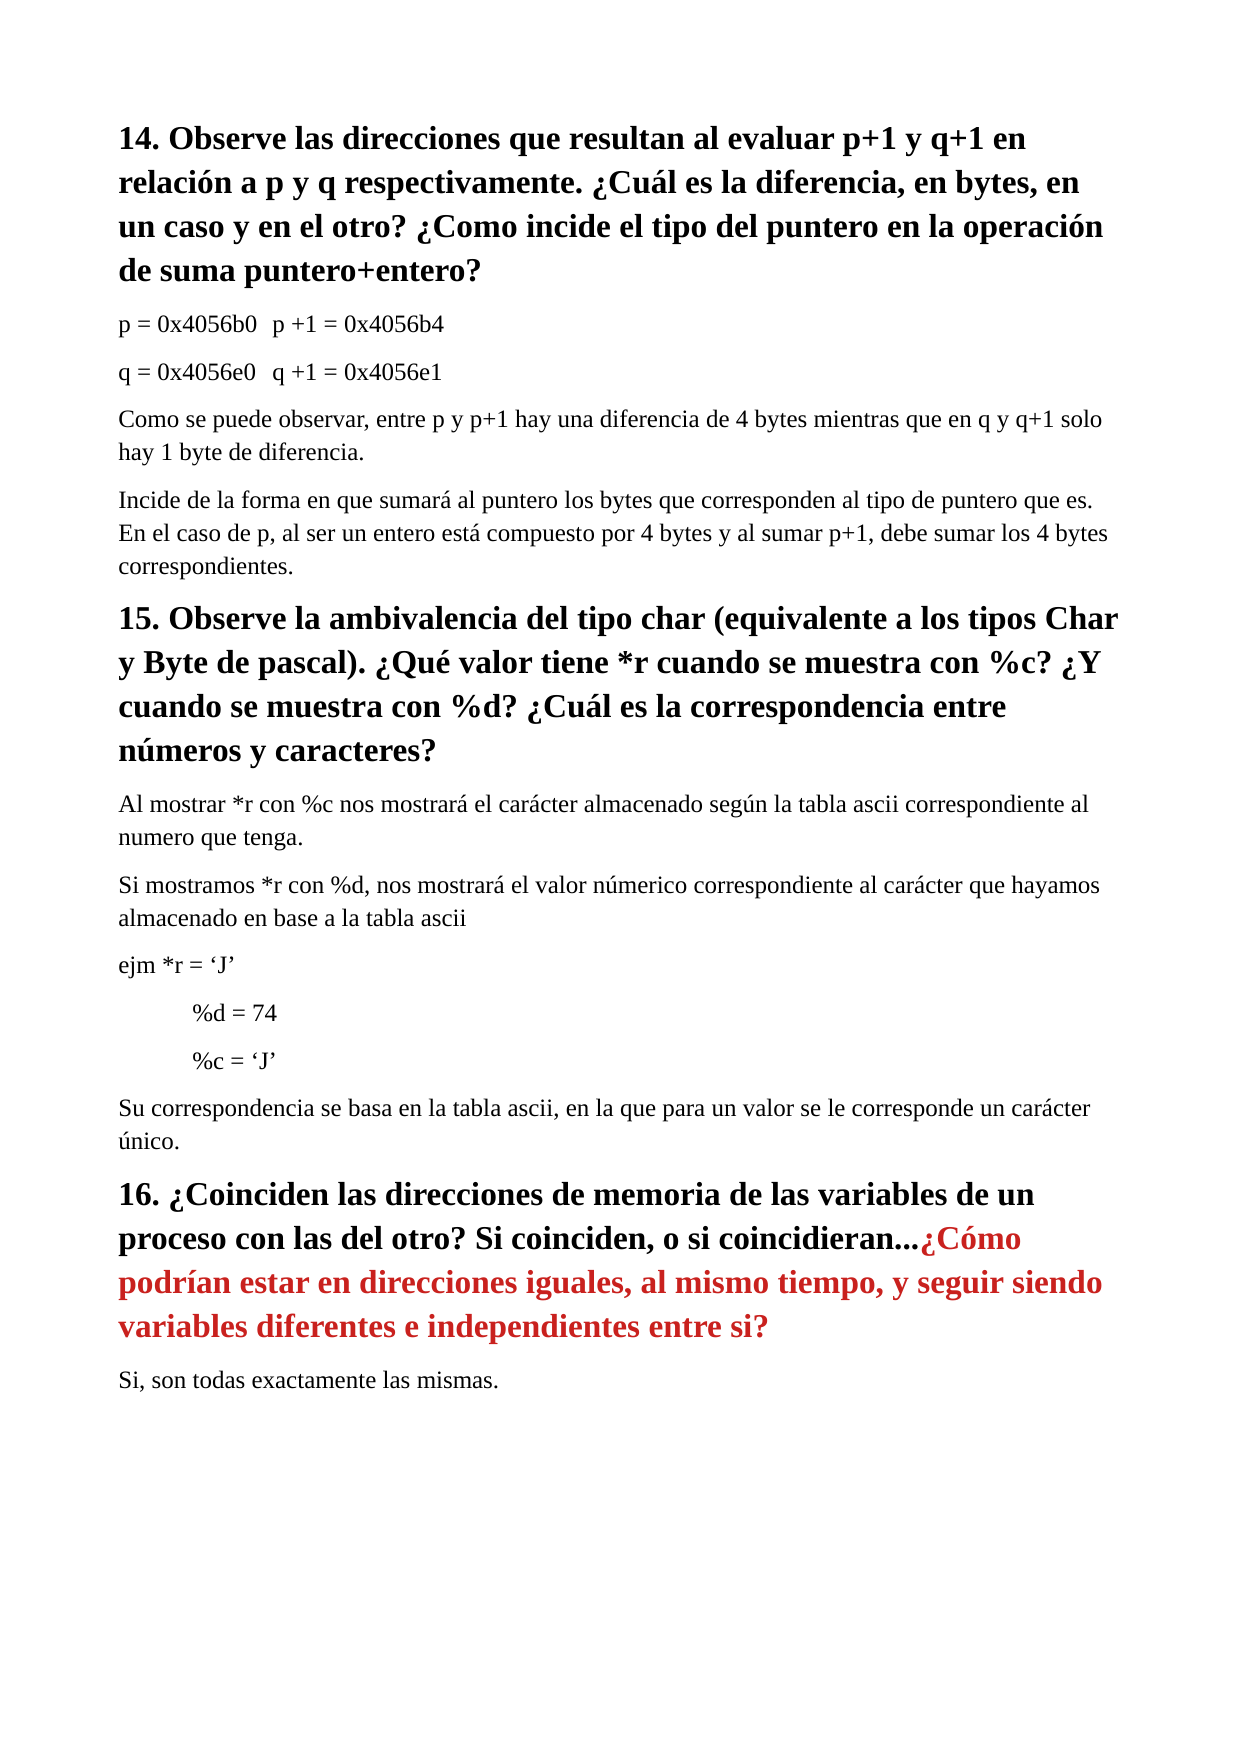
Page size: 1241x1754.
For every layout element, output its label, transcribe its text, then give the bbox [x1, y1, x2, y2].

text %c = ‘J’ [118, 1046, 1122, 1074]
text Si mostramos *r con %d, nos mostrará el valor númerico correspondiente al carácter que hayamos almacenado en base a la tabla ascii [118, 870, 1122, 932]
text Al mostrar *r con %c nos mostrará el carácter almacenado según la tabla ascii correspondiente al numero que tenga. [118, 789, 1122, 851]
text ejm *r = ‘J’ [118, 951, 1122, 979]
text q = 0x4056e0 q +1 = 0x4056e1 [118, 357, 1122, 385]
text Incide de la forma en que sumará al puntero los bytes que corresponden al tipo de puntero que es. En el caso de p, al ser un entero está compuesto por 4 bytes y al sumar p+1, debe sumar los 4 bytes correspondientes. [118, 485, 1122, 579]
text 14. Observe las direcciones que resultan al evaluar p+1 y q+1 en relación a p y q respectivamente. ¿Cuál es la diferencia, en bytes, en un caso y en el otro? ¿Como incide el tipo del puntero en la operación de suma puntero+entero? [118, 118, 1122, 289]
text 15. Observe la ambivalencia del tipo char (equivalente a los tipos Char y Byte de pascal). ¿Qué valor tiene *r cuando se muestra con %c? ¿Y cuando se muestra con %d? ¿Cuál es la correspondencia entre números y caracteres? [118, 598, 1122, 769]
text Su correspondencia se basa en la tabla ascii, en la que para un valor se le corresponde un carácter único. [118, 1093, 1122, 1155]
text Si, son todas exactamente las mismas. [118, 1365, 1122, 1393]
text 16. ¿Coinciden las direcciones de memoria de las variables de un proceso con las del otro? Si coinciden, o si coincidieran...¿Cómo podrían estar en direcciones iguales, al mismo tiempo, y seguir siendo variables diferentes e independientes entre si? [118, 1174, 1122, 1344]
text Como se puede observar, entre p y p+1 hay una diferencia de 4 bytes mientras que en q y q+1 solo hay 1 byte de diferencia. [118, 404, 1122, 466]
text p = 0x4056b0 p +1 = 0x4056b4 [118, 309, 1122, 338]
text %d = 74 [118, 998, 1122, 1027]
